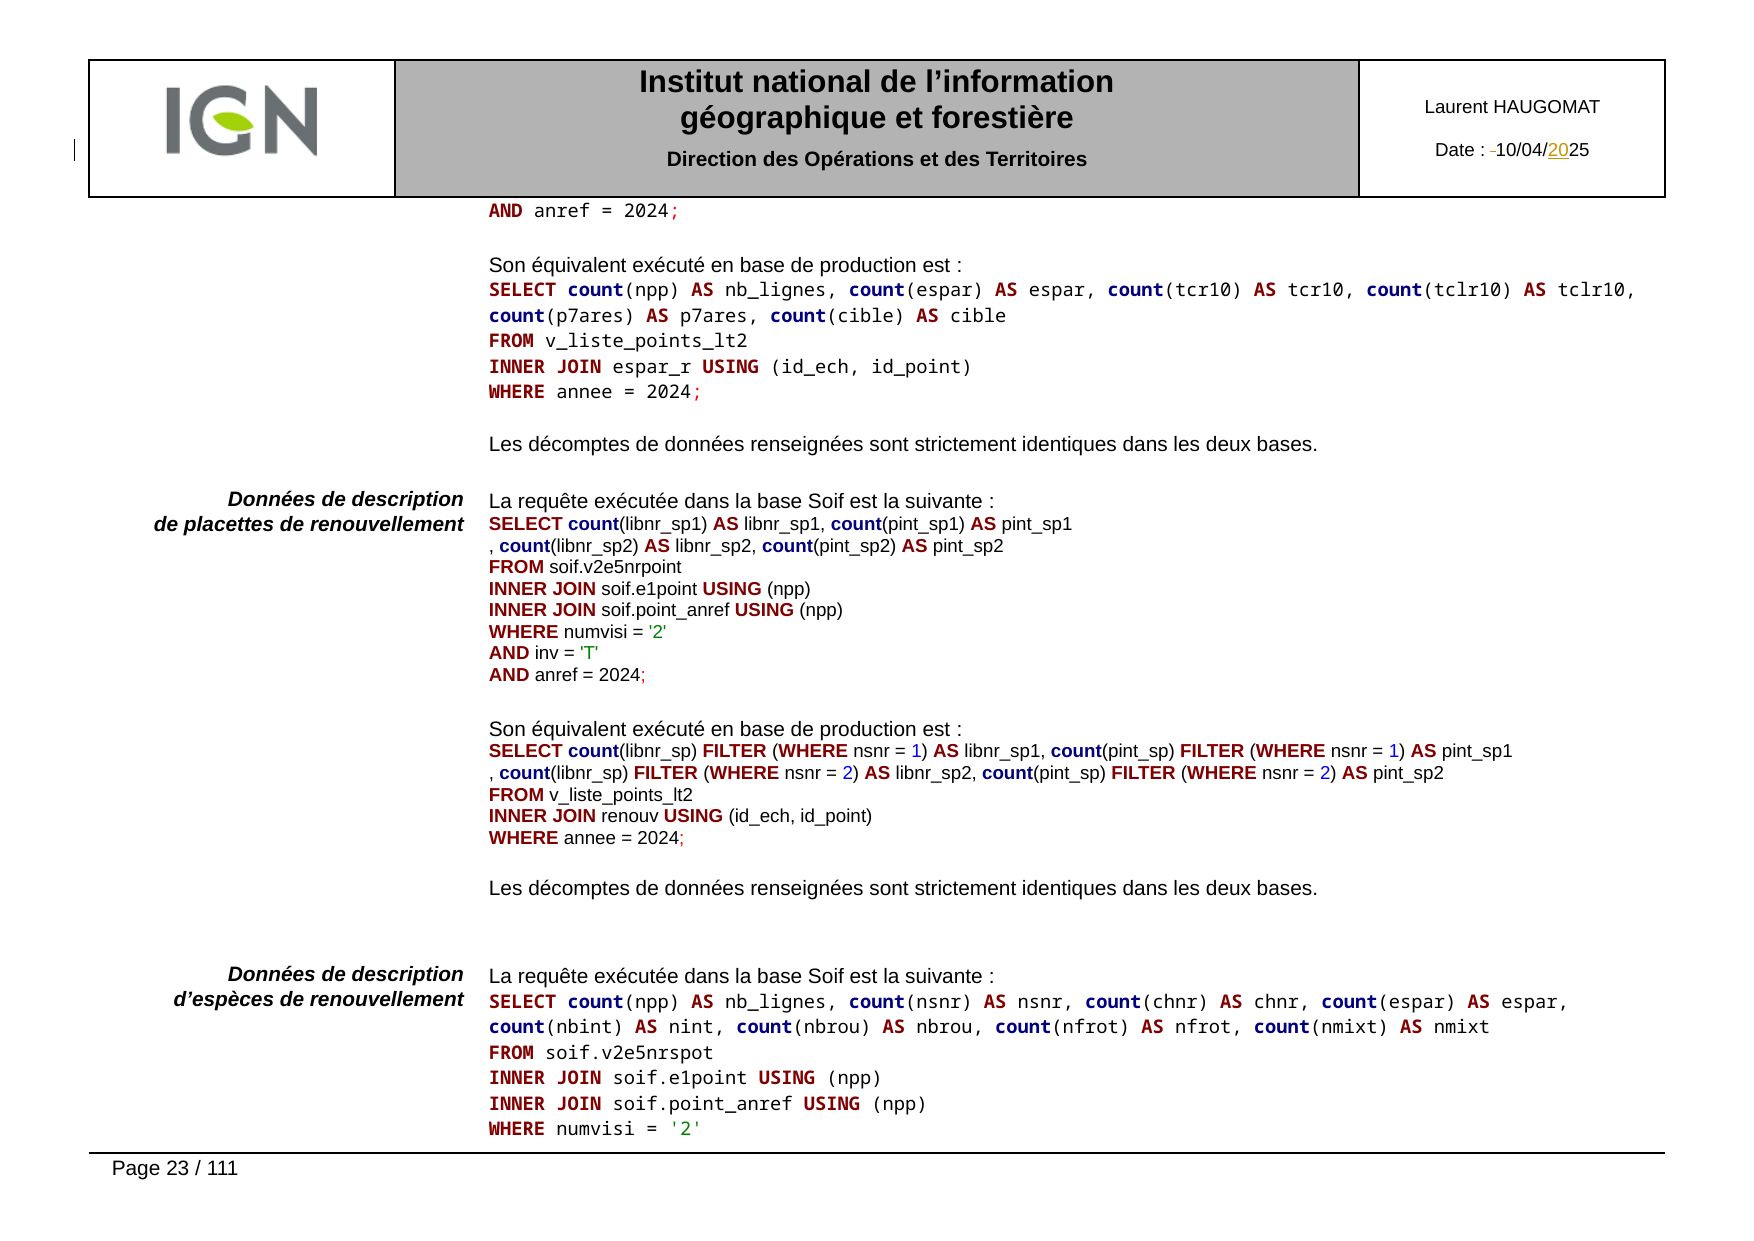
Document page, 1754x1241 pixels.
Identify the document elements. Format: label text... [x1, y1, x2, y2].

table_cell Données de description de placettes de renouvellement [89, 485, 483, 961]
table_cell La requête exécutée dans la base Soif est la suivante : SELECT count(libnr_sp1) AS libnr_sp1, count(pint_sp1) AS pint_sp1 , count(libnr_sp2) AS libnr_sp2, count(pint_sp2) AS pint_sp2 FROM soif.v2e5nrpoint INNER JOIN soif.e1point USING (npp) INNER JOIN soif.point_anref USING (npp) WHERE numvisi = '2' AND inv = 'T' AND anref = 2024; Son équivalent exécuté en base de production est : SELECT count(libnr_sp) FILTER (WHERE nsnr = 1) AS libnr_sp1, count(pint_sp) FILTER (WHERE nsnr = 1) AS pint_sp1 , count(libnr_sp) FILTER (WHERE nsnr = 2) AS libnr_sp2, count(pint_sp) FILTER (WHERE nsnr = 2) AS pint_sp2 FROM v_liste_points_lt2 INNER JOIN renouv USING (id_ech, id_point) WHERE annee = 2024; Les décomptes de données renseignées sont strictement identiques dans les deux bases. [483, 485, 1665, 961]
picture [141, 62, 343, 180]
table_cell AND anref = 2024; Son équivalent exécuté en base de production est : SELECT count(npp) AS nb_lignes, count(espar) AS espar, count(tcr10) AS tcr10, count(tclr10) AS tclr10, count(p7ares) AS p7ares, count(cible) AS cible FROM v_liste_points_lt2 INNER JOIN espar_r USING (id_ech, id_point) WHERE annee = 2024; Les décomptes de données renseignées sont strictement identiques dans les deux bases. [483, 198, 1665, 485]
table_cell La requête exécutée dans la base Soif est la suivante : SELECT count(npp) AS nb_lignes, count(nsnr) AS nsnr, count(chnr) AS chnr, count(espar) AS espar, count(nbint) AS nint, count(nbrou) AS nbrou, count(nfrot) AS nfrot, count(nmixt) AS nmixt FROM soif.v2e5nrspot INNER JOIN soif.e1point USING (npp) INNER JOIN soif.point_anref USING (npp) WHERE numvisi = '2' [483, 961, 1665, 1147]
table_cell [89, 198, 483, 485]
table_cell Données de description d’espèces de renouvellement [89, 961, 483, 1147]
